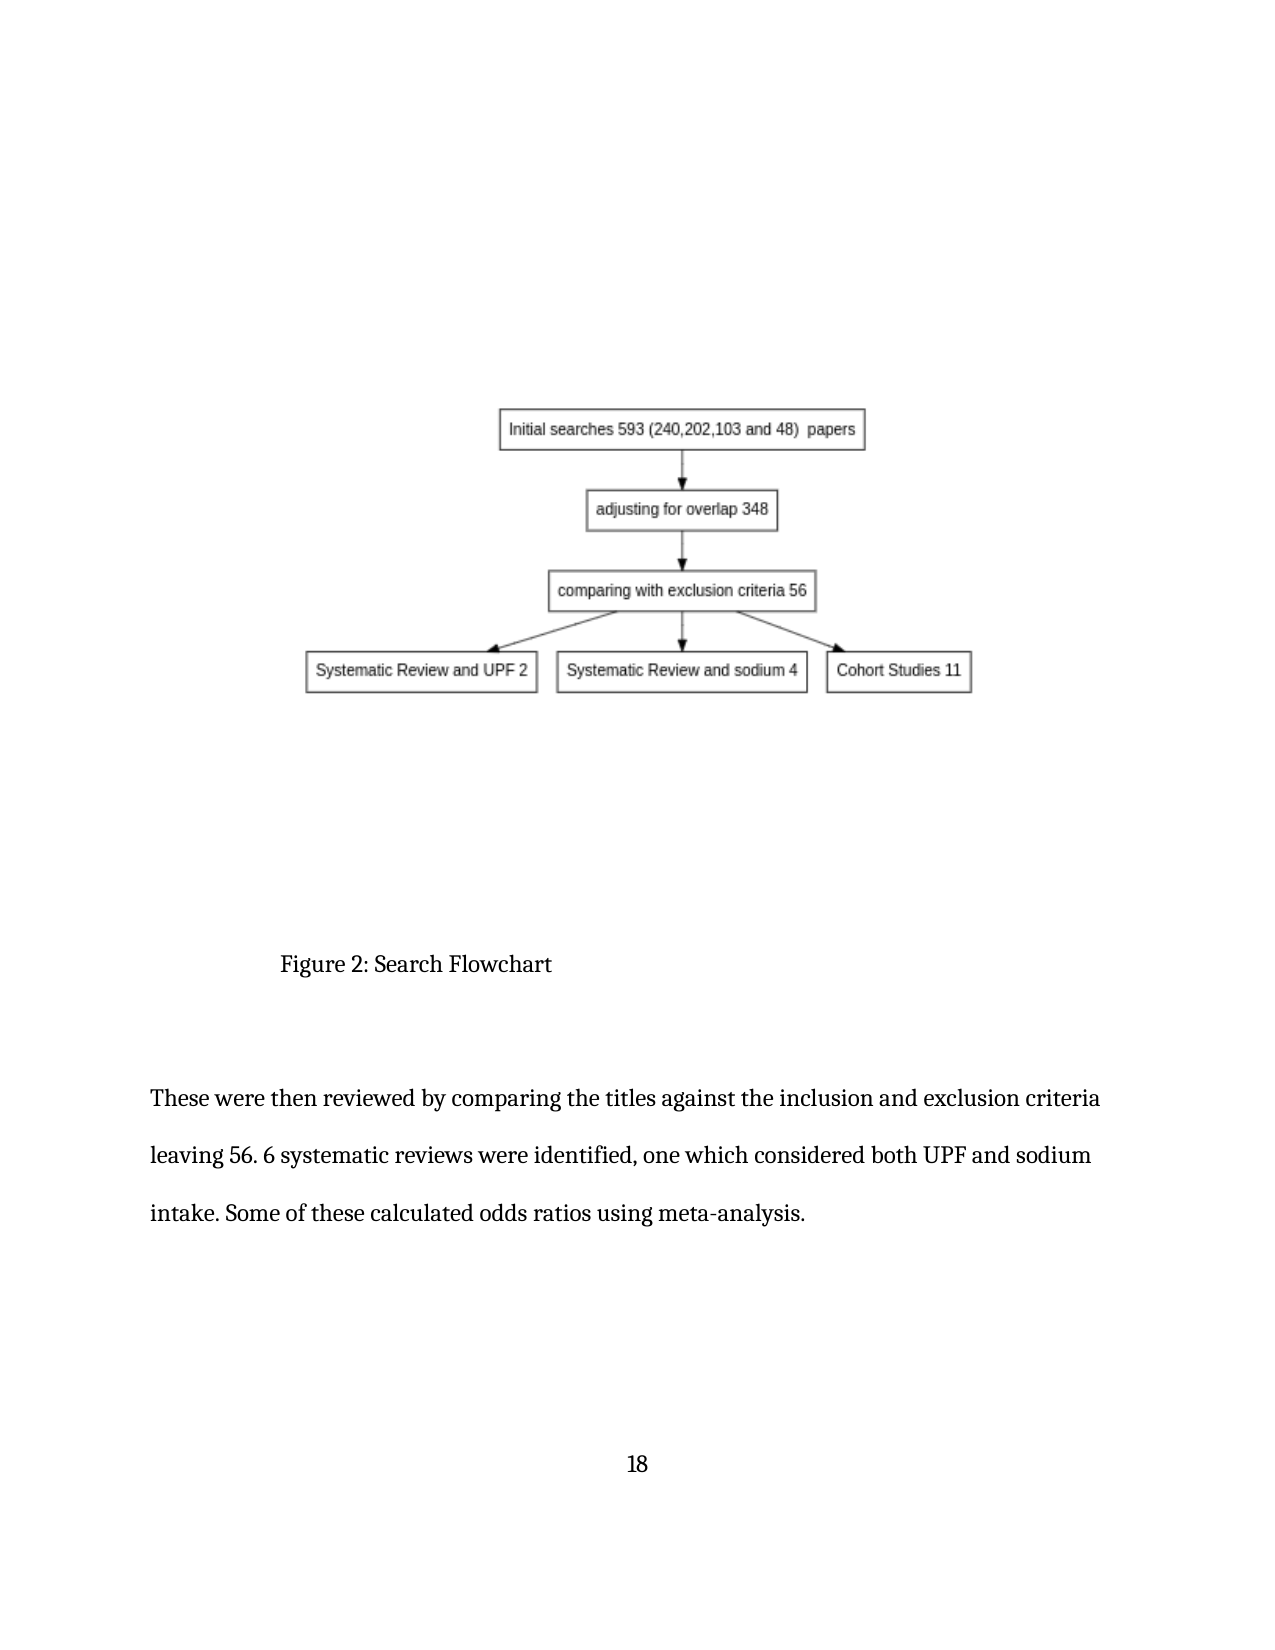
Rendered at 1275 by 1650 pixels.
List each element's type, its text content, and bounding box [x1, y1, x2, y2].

picture [279, 150, 996, 950]
text Figure 2: Search Flowchart [280, 950, 995, 979]
text These were then reviewed by comparing the titles against the inclusion and exclusion criteria leaving 56. 6 systematic reviews were identified, one which considered both UPF and sodium intake. Some of these calculated odds ratios using meta-analysis. [150, 1084, 1125, 1227]
